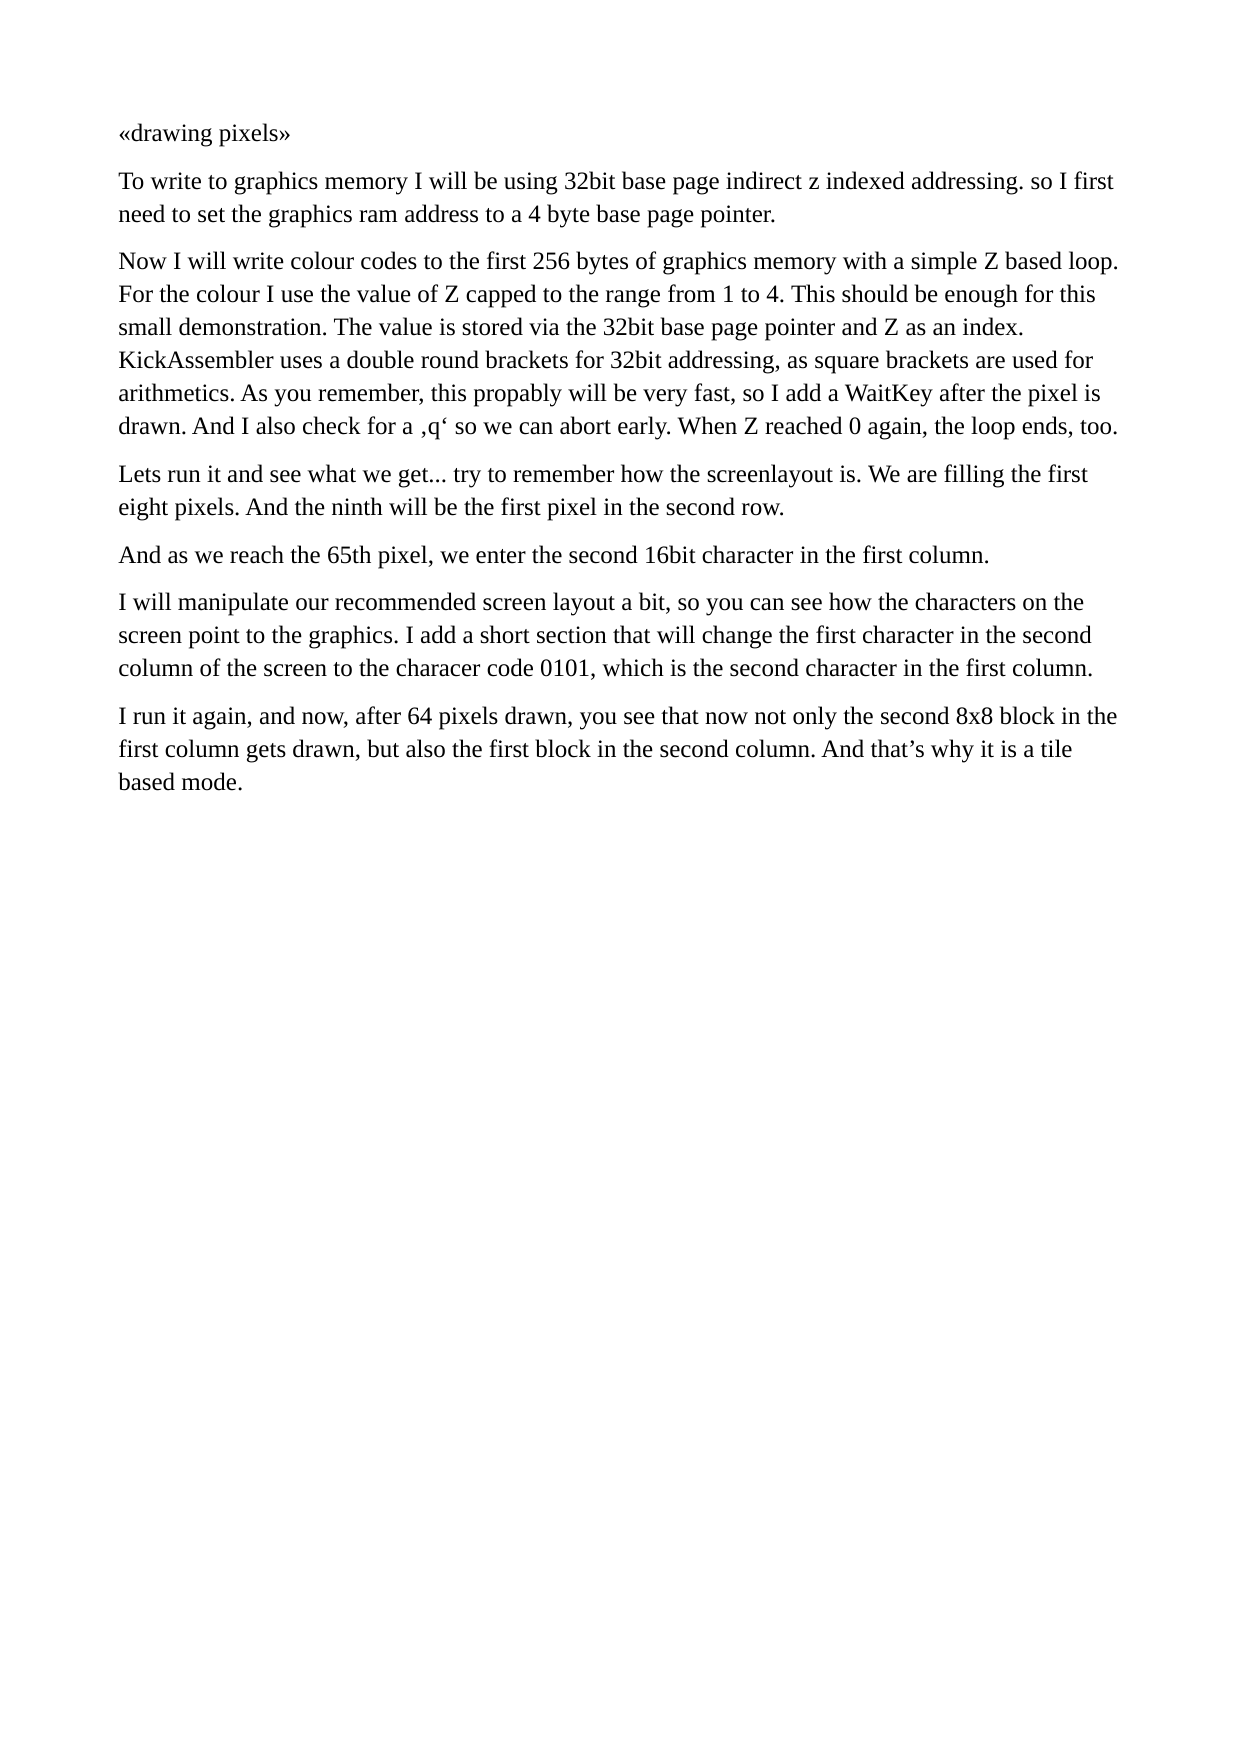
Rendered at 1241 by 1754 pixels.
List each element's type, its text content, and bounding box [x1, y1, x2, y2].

text Lets run it and see what we get... try to remember how the screenlayout is. We are filling the first eight pixels. And the ninth will be the first pixel in the second row. [118, 459, 1122, 521]
text «drawing pixels» [118, 118, 1122, 147]
text I run it again, and now, after 64 pixels drawn, you see that now not only the second 8x8 block in the first column gets drawn, but also the first block in the second column. And that’s why it is a tile based mode. [118, 701, 1122, 796]
text Now I will write colour codes to the first 256 bytes of graphics memory with a simple Z based loop. For the colour I use the value of Z capped to the range from 1 to 4. This should be enough for this small demonstration. The value is stored via the 32bit base page pointer and Z as an index. KickAssembler uses a double round brackets for 32bit addressing, as square brackets are used for arithmetics. As you remember, this propably will be very fast, so I add a WaitKey after the pixel is drawn. And I also check for a ‚q‘ so we can abort early. When Z reached 0 again, the loop ends, too. [118, 246, 1122, 440]
text I will manipulate our recommended screen layout a bit, so you can see how the characters on the screen point to the graphics. I add a short section that will change the first character in the second column of the screen to the characer code 0101, which is the second character in the first column. [118, 587, 1122, 682]
text And as we reach the 65th pixel, we enter the second 16bit character in the first column. [118, 540, 1122, 568]
text To write to graphics memory I will be using 32bit base page indirect z indexed addressing. so I first need to set the graphics ram address to a 4 byte base page pointer. [118, 166, 1122, 227]
